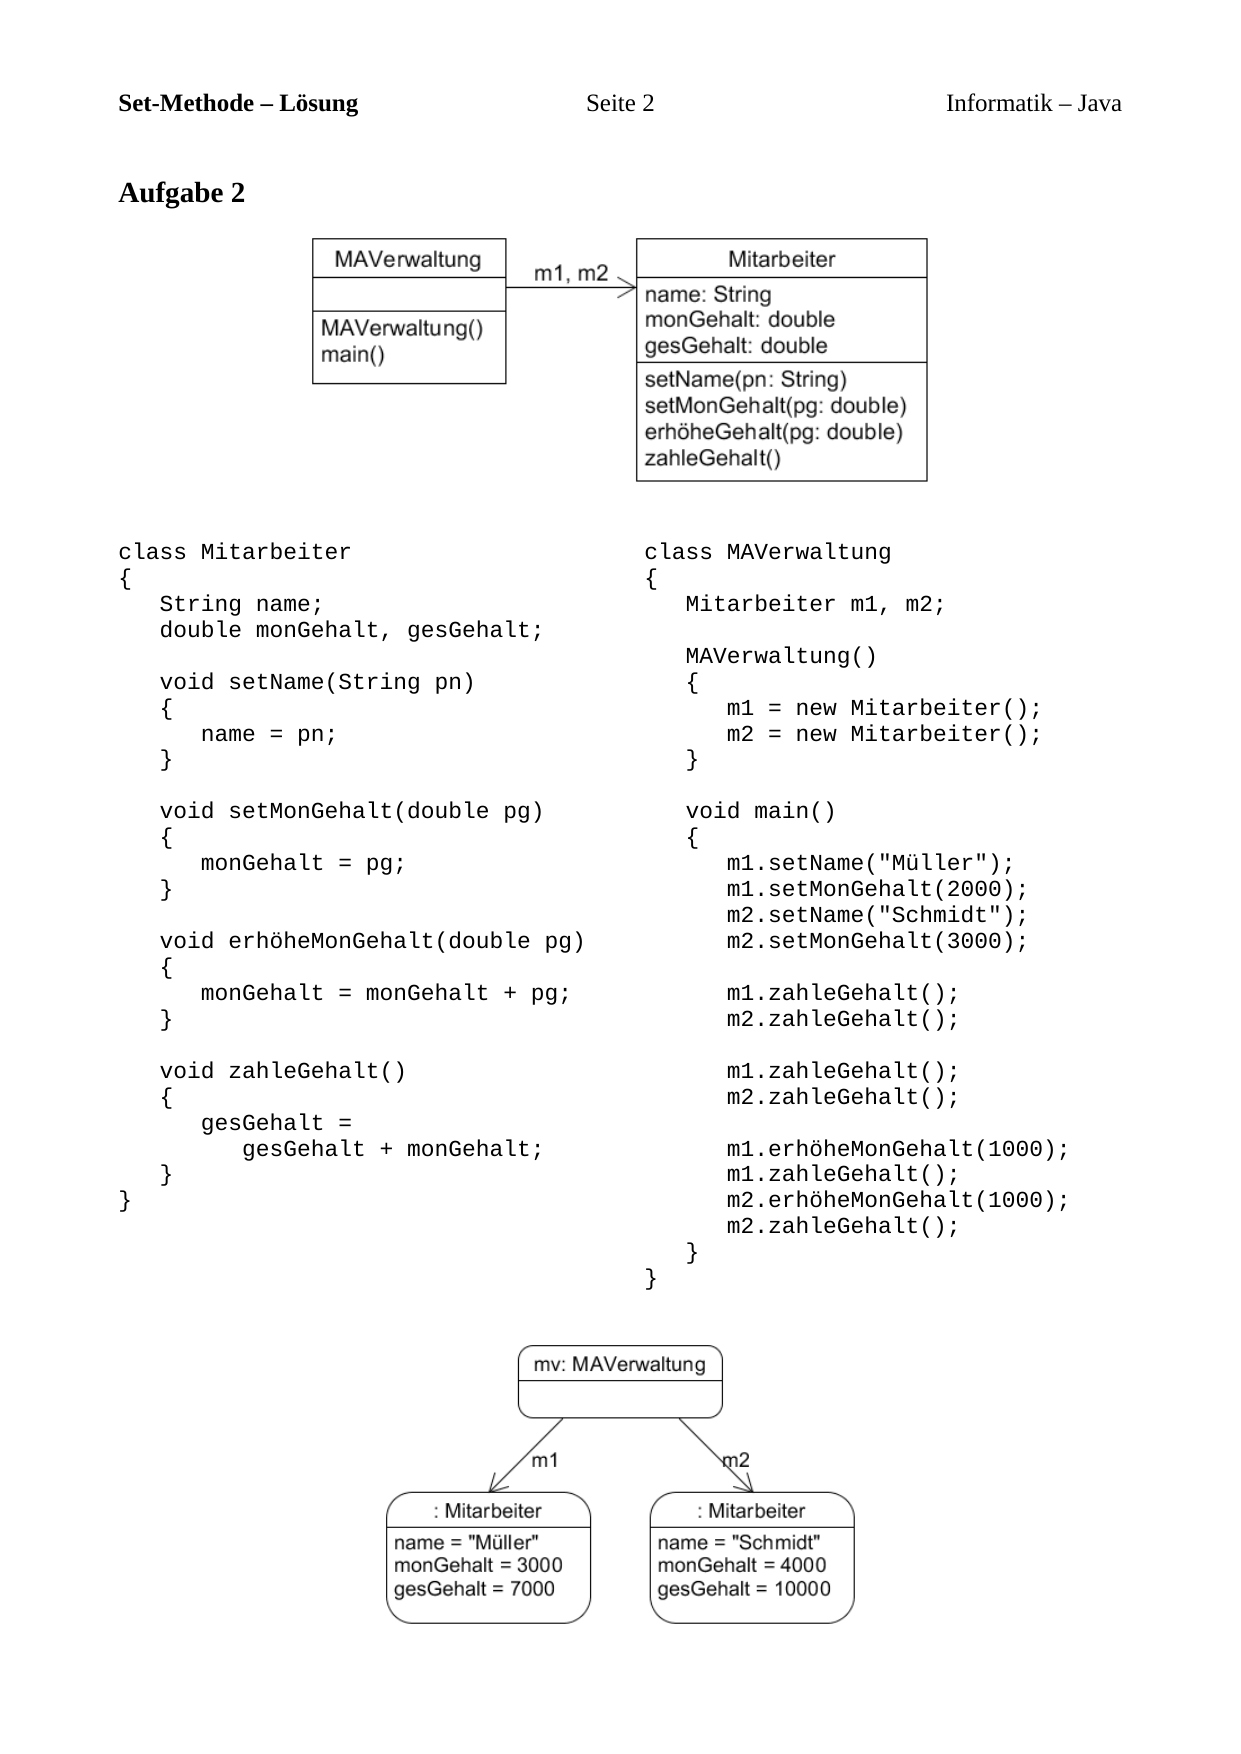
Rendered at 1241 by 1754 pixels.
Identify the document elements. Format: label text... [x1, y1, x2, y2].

table_header class Mitarbeiter { String name; double monGehalt, gesGehalt; void setName(String pn) { name = pn; } void setMonGehalt(double pg) { monGehalt = pg; } void erhöheMonGehalt(double pg) { monGehalt = monGehalt + pg; } void zahleGehalt() { gesGehalt = gesGehalt + monGehalt; } } [118, 540, 644, 1292]
table_header class MAVerwaltung { Mitarbeiter m1, m2; MAVerwaltung() { m1 = new Mitarbeiter(); m2 = new Mitarbeiter(); } void main() { m1.setName("Müller"); m1.setMonGehalt(2000); m2.setName("Schmidt"); m2.setMonGehalt(3000); m1.zahleGehalt(); m2.zahleGehalt(); m1.zahleGehalt(); m2.zahleGehalt(); m1.erhöheMonGehalt(1000); m1.zahleGehalt(); m2.erhöheMonGehalt(1000); m2.zahleGehalt(); } } [644, 540, 1122, 1292]
picture [385, 1344, 855, 1625]
text Aufgabe 2 [118, 176, 1122, 209]
picture [311, 237, 929, 483]
